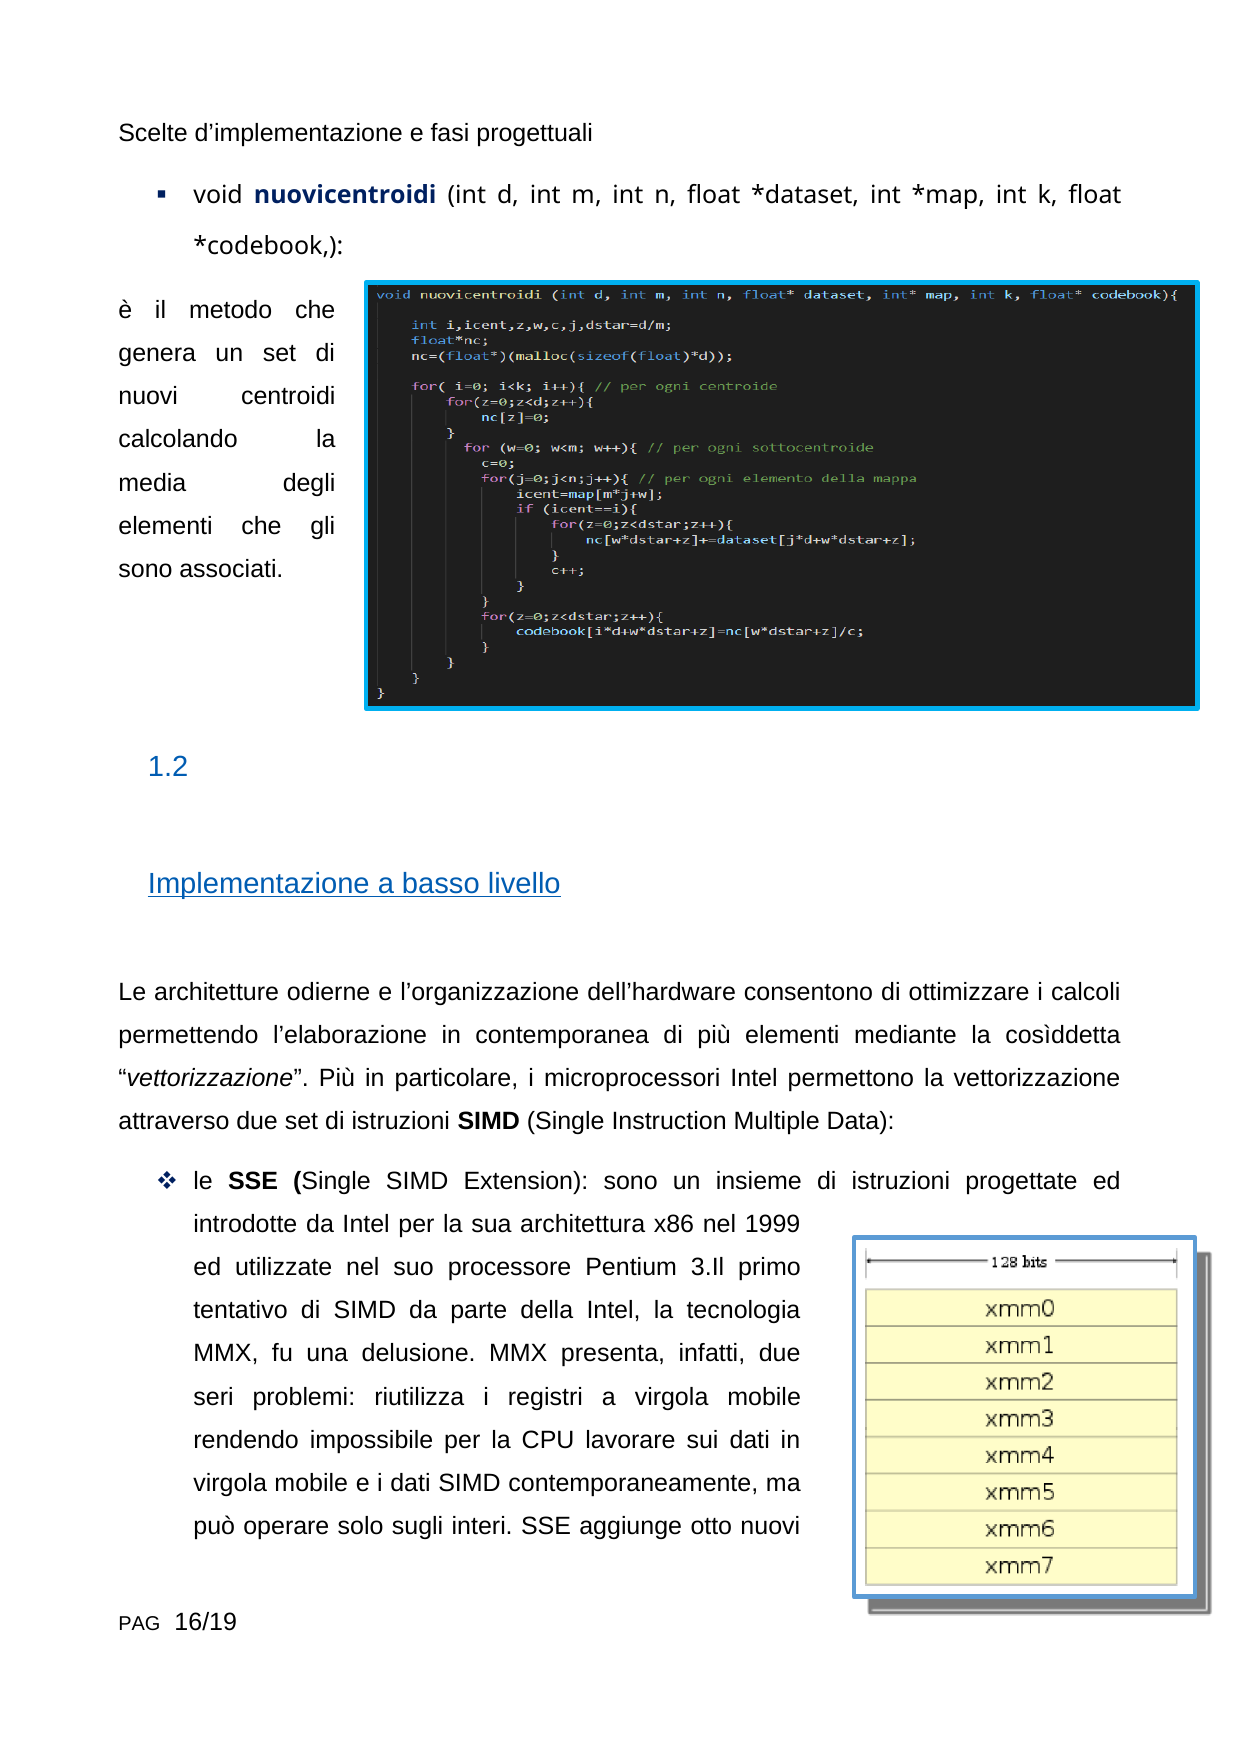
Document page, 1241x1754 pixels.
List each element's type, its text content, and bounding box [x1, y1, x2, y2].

text Le architetture odierne e l’organizzazione dell’hardware consentono di ottimizzare i calcoli permettendo l’elaborazione in contemporanea di più elementi mediante la cosìddetta “vettorizzazione”. Più in particolare, i microprocessori Intel permettono la vettorizzazione attraverso due set di istruzioni SIMD (Single Instruction Multiple Data): [118, 977, 1122, 1135]
list void nuovicentroidi (int d, int m, int n, float *dataset, int *map, int k, float *codebook,): [156, 176, 1122, 261]
list le SSE (Single SIMD Extension): sono un insieme di istruzioni progettate ed introdotte da Intel per la sua architettura x86 nel 1999 ed utilizzate nel suo processore Pentium 3.Il primo tentativo di SIMD da parte della Intel, la tecnologia MMX, fu una delusione. MMX presenta, infatti, due seri problemi: riutilizza i registri a virgola mobile rendendo impossibile per la CPU lavorare sui dati in virgola mobile e i dati SIMD contemporaneamente, ma può operare solo sugli interi. SSE aggiunge otto nuovi [156, 1166, 1122, 1540]
picture [856, 1240, 1193, 1594]
text è il metodo che genera un set di nuovi centroidi calcolando la media degli elementi che gli sono associati. [118, 295, 364, 583]
subtitle Implementazione a basso livello [148, 749, 1122, 900]
picture [369, 286, 1194, 705]
